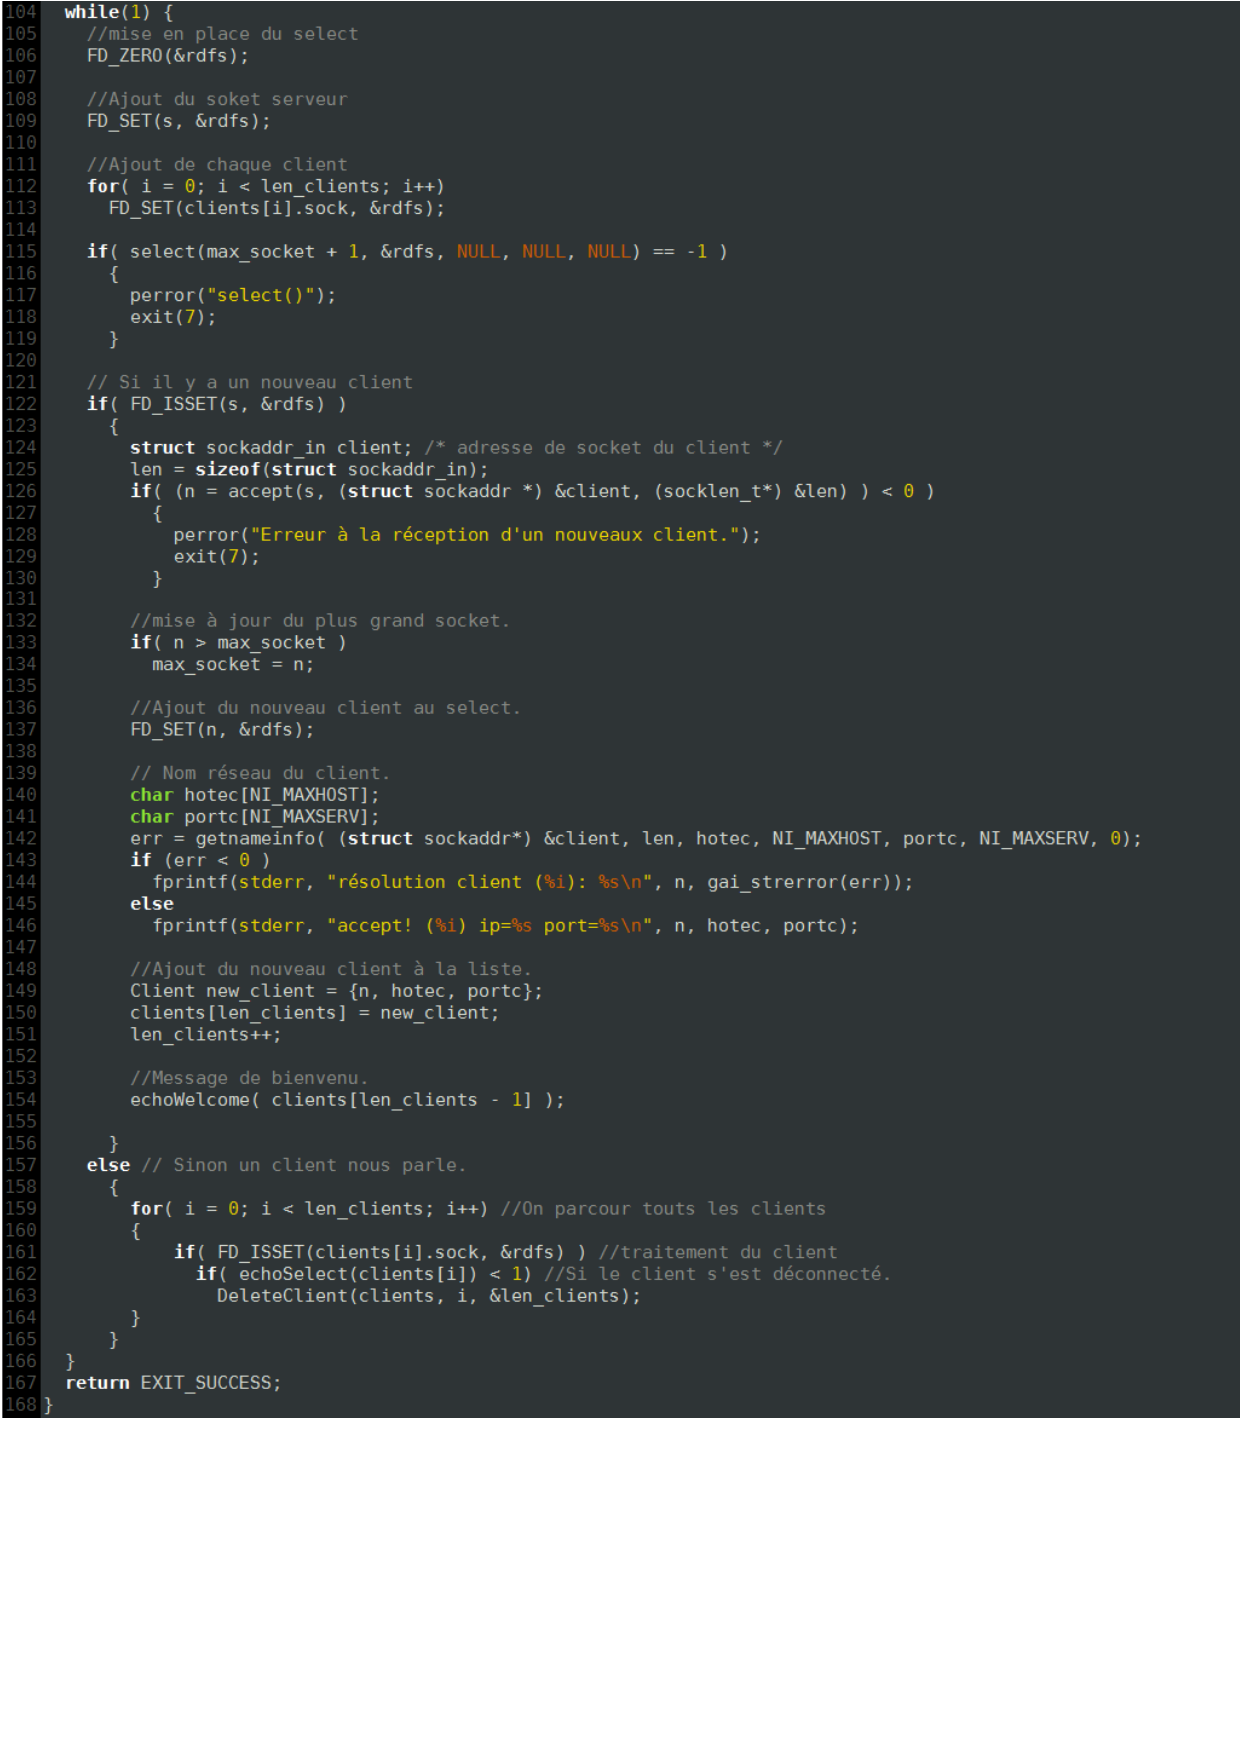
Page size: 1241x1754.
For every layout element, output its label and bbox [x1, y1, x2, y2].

picture [2, 1, 1240, 1418]
